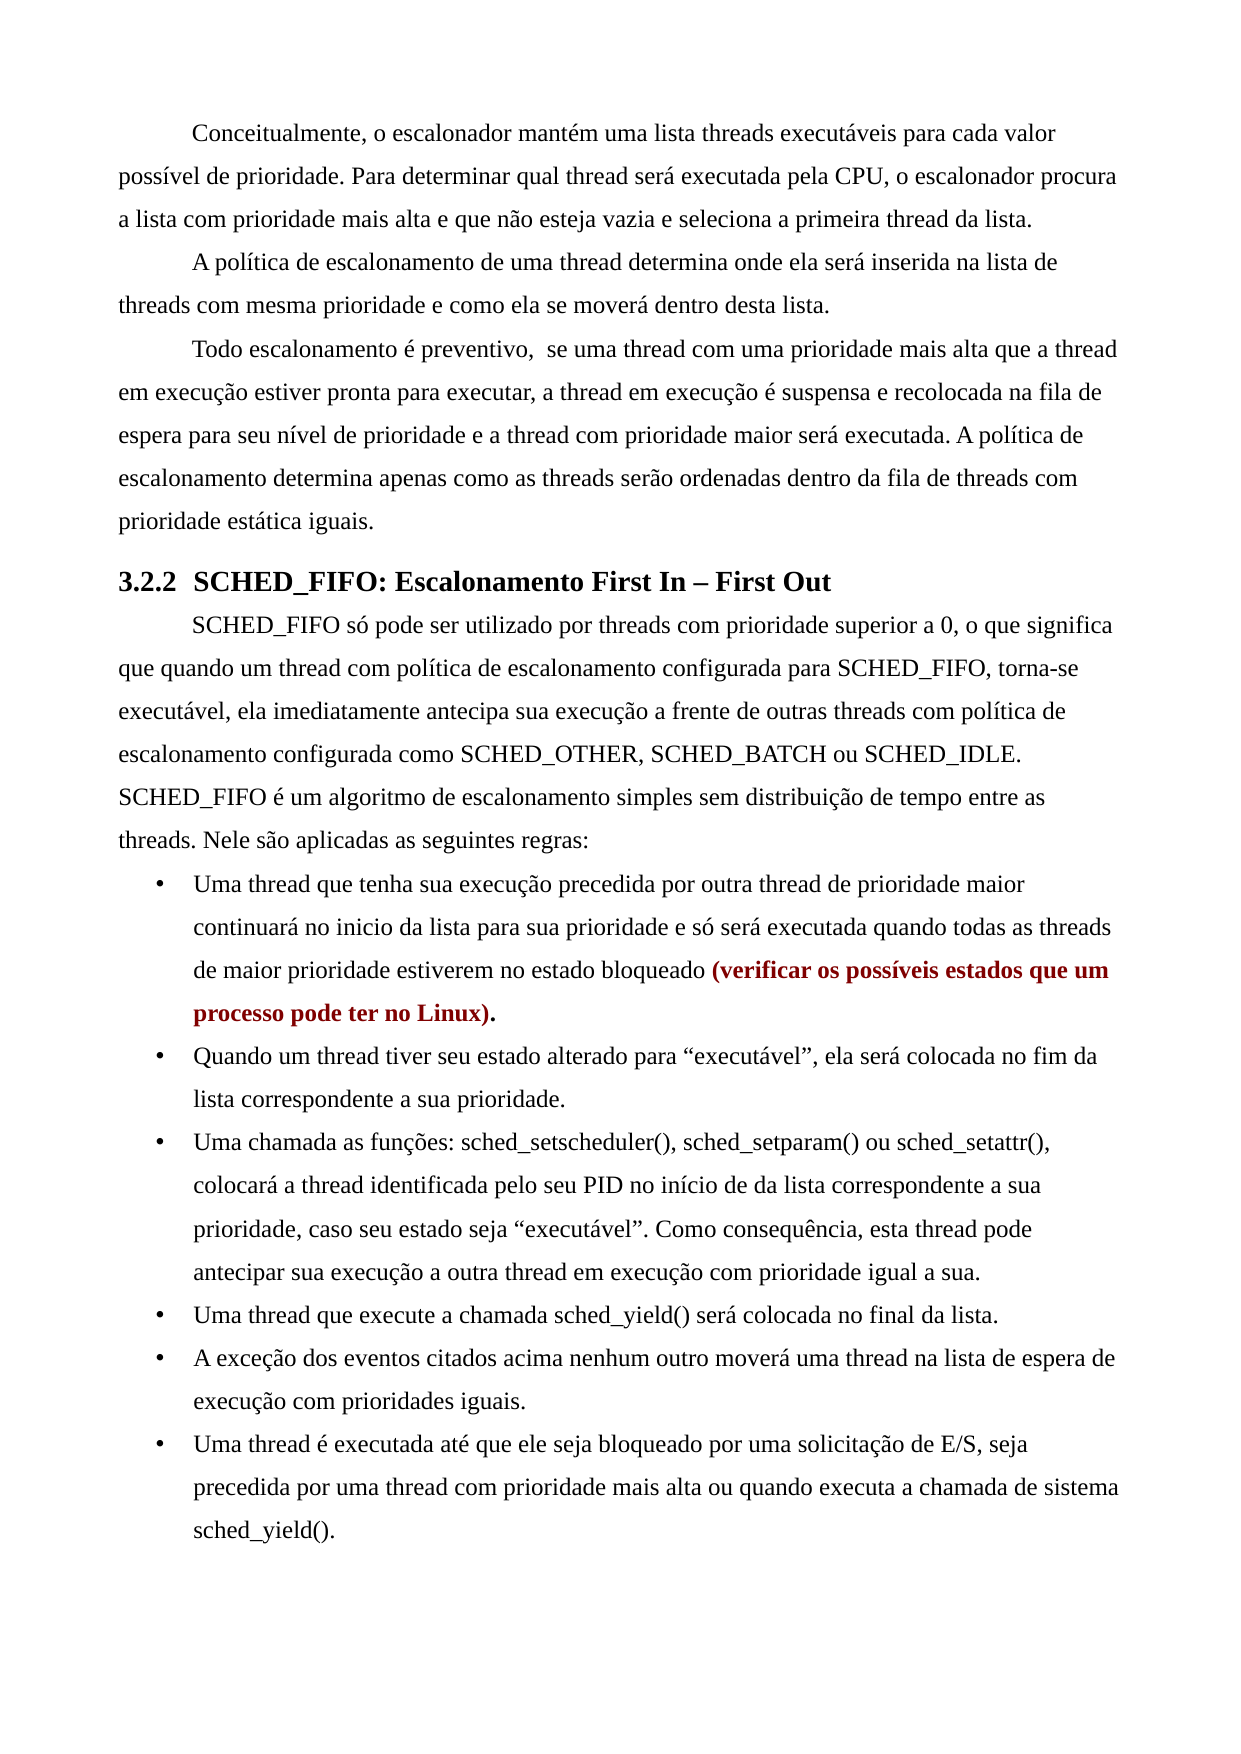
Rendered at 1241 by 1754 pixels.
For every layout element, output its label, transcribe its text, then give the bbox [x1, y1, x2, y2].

list Uma thread que execute a chamada sched_yield() será colocada no final da lista. [156, 1300, 1122, 1329]
text A política de escalonamento de uma thread determina onde ela será inserida na lista de threads com mesma prioridade e como ela se moverá dentro desta lista. [118, 247, 1122, 319]
list Quando um thread tiver seu estado alterado para “executável”, ela será colocada no fim da lista correspondente a sua prioridade. [156, 1041, 1122, 1113]
list Uma chamada as funções: sched_setscheduler(), sched_setparam() ou sched_setattr(), colocará a thread identificada pelo seu PID no início de da lista correspondente a sua prioridade, caso seu estado seja “executável”. Como consequência, esta thread pode antecipar sua execução a outra thread em execução com prioridade igual a sua. [156, 1127, 1122, 1286]
text SCHED_FIFO só pode ser utilizado por threads com prioridade superior a 0, o que significa que quando um thread com política de escalonamento configurada para SCHED_FIFO, torna-se executável, ela imediatamente antecipa sua execução a frente de outras threads com política de escalonamento configurada como SCHED_OTHER, SCHED_BATCH ou SCHED_IDLE. SCHED_FIFO é um algoritmo de escalonamento simples sem distribuição de tempo entre as threads. Nele são aplicadas as seguintes regras: [118, 610, 1122, 854]
subtitle SCHED_FIFO: Escalonamento First In – First Out [118, 564, 1122, 597]
list Uma thread que tenha sua execução precedida por outra thread de prioridade maior continuará no inicio da lista para sua prioridade e só será executada quando todas as threads de maior prioridade estiverem no estado bloqueado (verificar os possíveis estados que um processo pode ter no Linux). [156, 869, 1122, 1027]
text Todo escalonamento é preventivo, se uma thread com uma prioridade mais alta que a thread em execução estiver pronta para executar, a thread em execução é suspensa e recolocada na fila de espera para seu nível de prioridade e a thread com prioridade maior será executada. A política de escalonamento determina apenas como as threads serão ordenadas dentro da fila de threads com prioridade estática iguais. [118, 334, 1122, 535]
list A exceção dos eventos citados acima nenhum outro moverá uma thread na lista de espera de execução com prioridades iguais. [156, 1343, 1122, 1415]
list Uma thread é executada até que ele seja bloqueado por uma solicitação de E/S, seja precedida por uma thread com prioridade mais alta ou quando executa a chamada de sistema sched_yield(). [156, 1429, 1122, 1544]
text Conceitualmente, o escalonador mantém uma lista threads executáveis para cada valor possível de prioridade. Para determinar qual thread será executada pela CPU, o escalonador procura a lista com prioridade mais alta e que não esteja vazia e seleciona a primeira thread da lista. [118, 118, 1122, 233]
